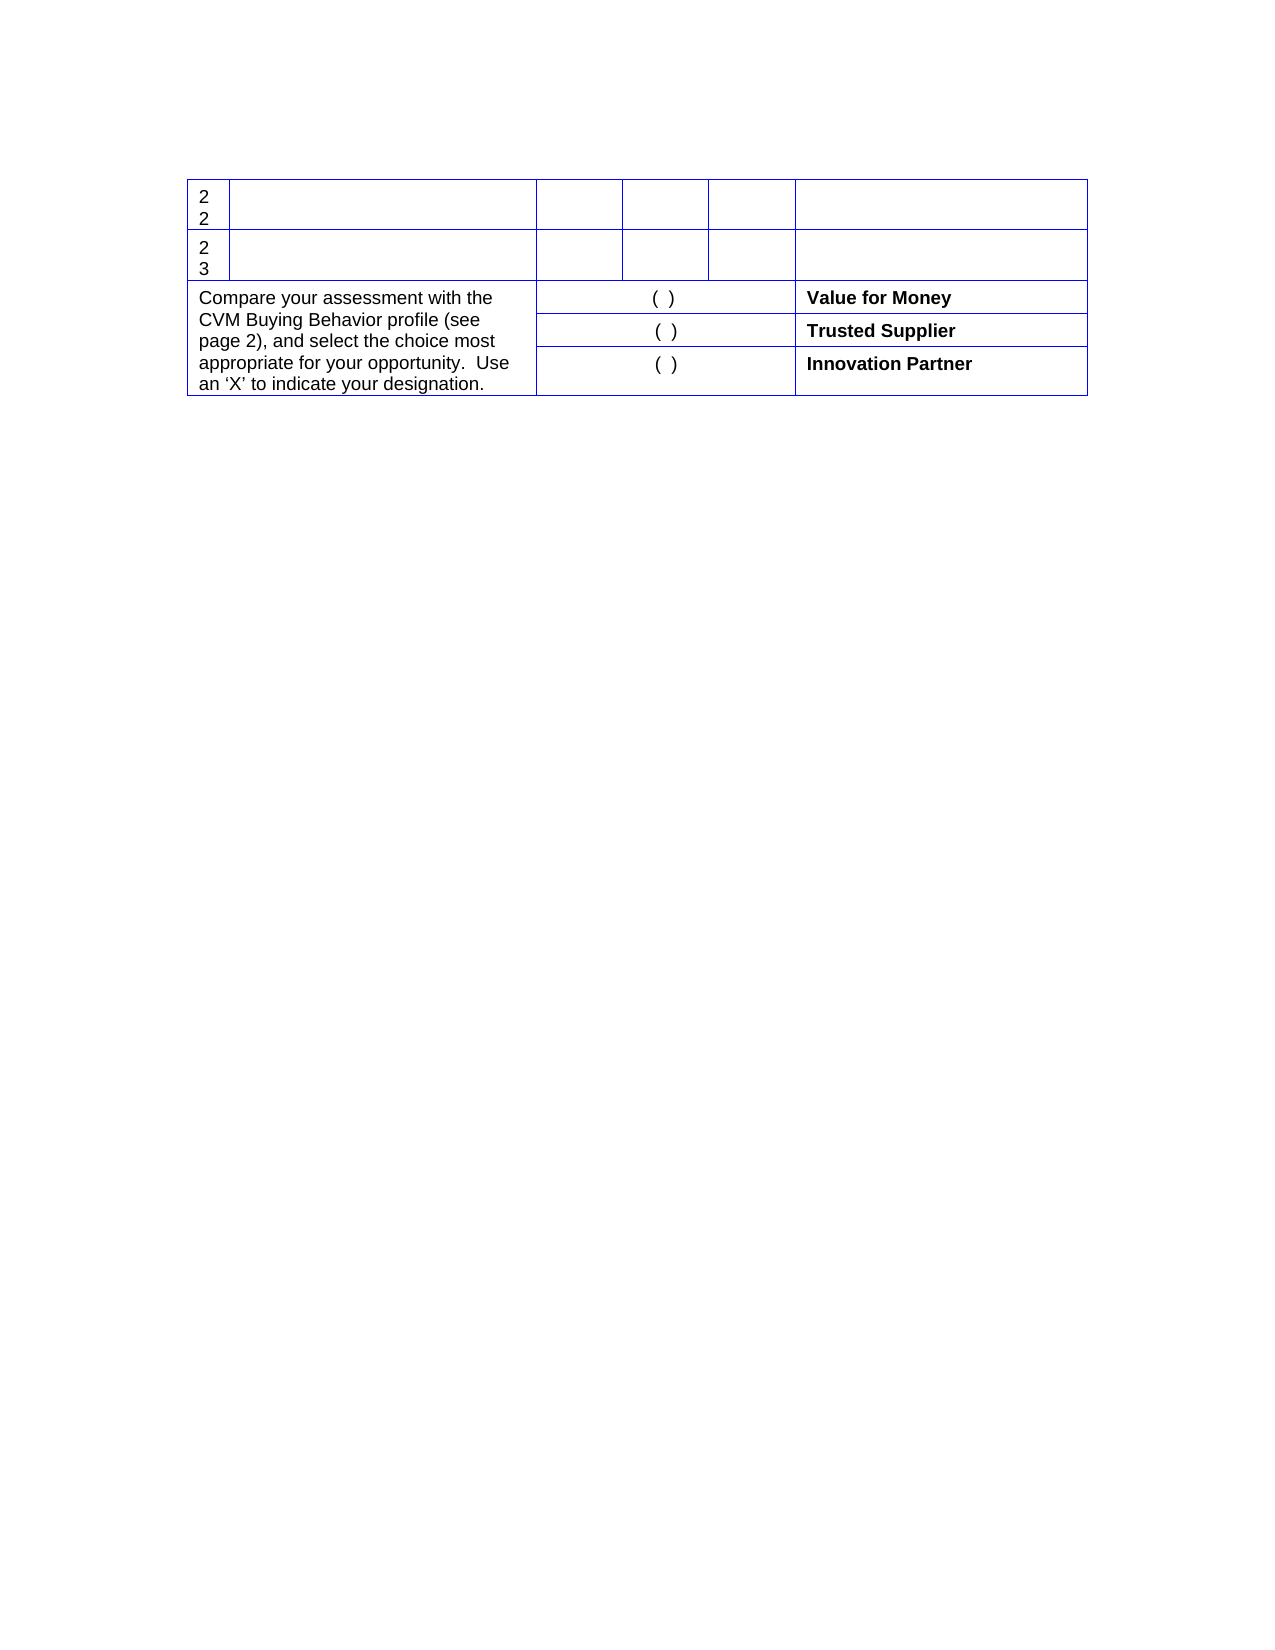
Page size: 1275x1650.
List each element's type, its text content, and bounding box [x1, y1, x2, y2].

table_cell 23 [188, 230, 229, 279]
table_cell [230, 180, 536, 229]
table_cell ( ) [537, 314, 795, 346]
table_cell 22 [188, 180, 229, 229]
table_cell [709, 180, 795, 229]
table_cell [623, 230, 708, 279]
table_cell Compare your assessment with the CVM Buying Behavior profile (see page 2), and select the choice most appropriate for your opportunity. Use an ‘X’ to indicate your designation. [188, 281, 536, 395]
table_cell [796, 180, 1087, 229]
table_cell ( ) [537, 347, 795, 395]
table_cell [623, 180, 708, 229]
table_cell [537, 230, 622, 279]
table_cell Value for Money [796, 281, 1087, 313]
table_cell Innovation Partner [796, 347, 1087, 395]
table_cell [709, 230, 795, 279]
table_cell [230, 230, 536, 279]
table_cell [537, 180, 622, 229]
table_cell [796, 230, 1087, 279]
table_cell ( ) [537, 281, 795, 313]
table_cell Trusted Supplier [796, 314, 1087, 346]
